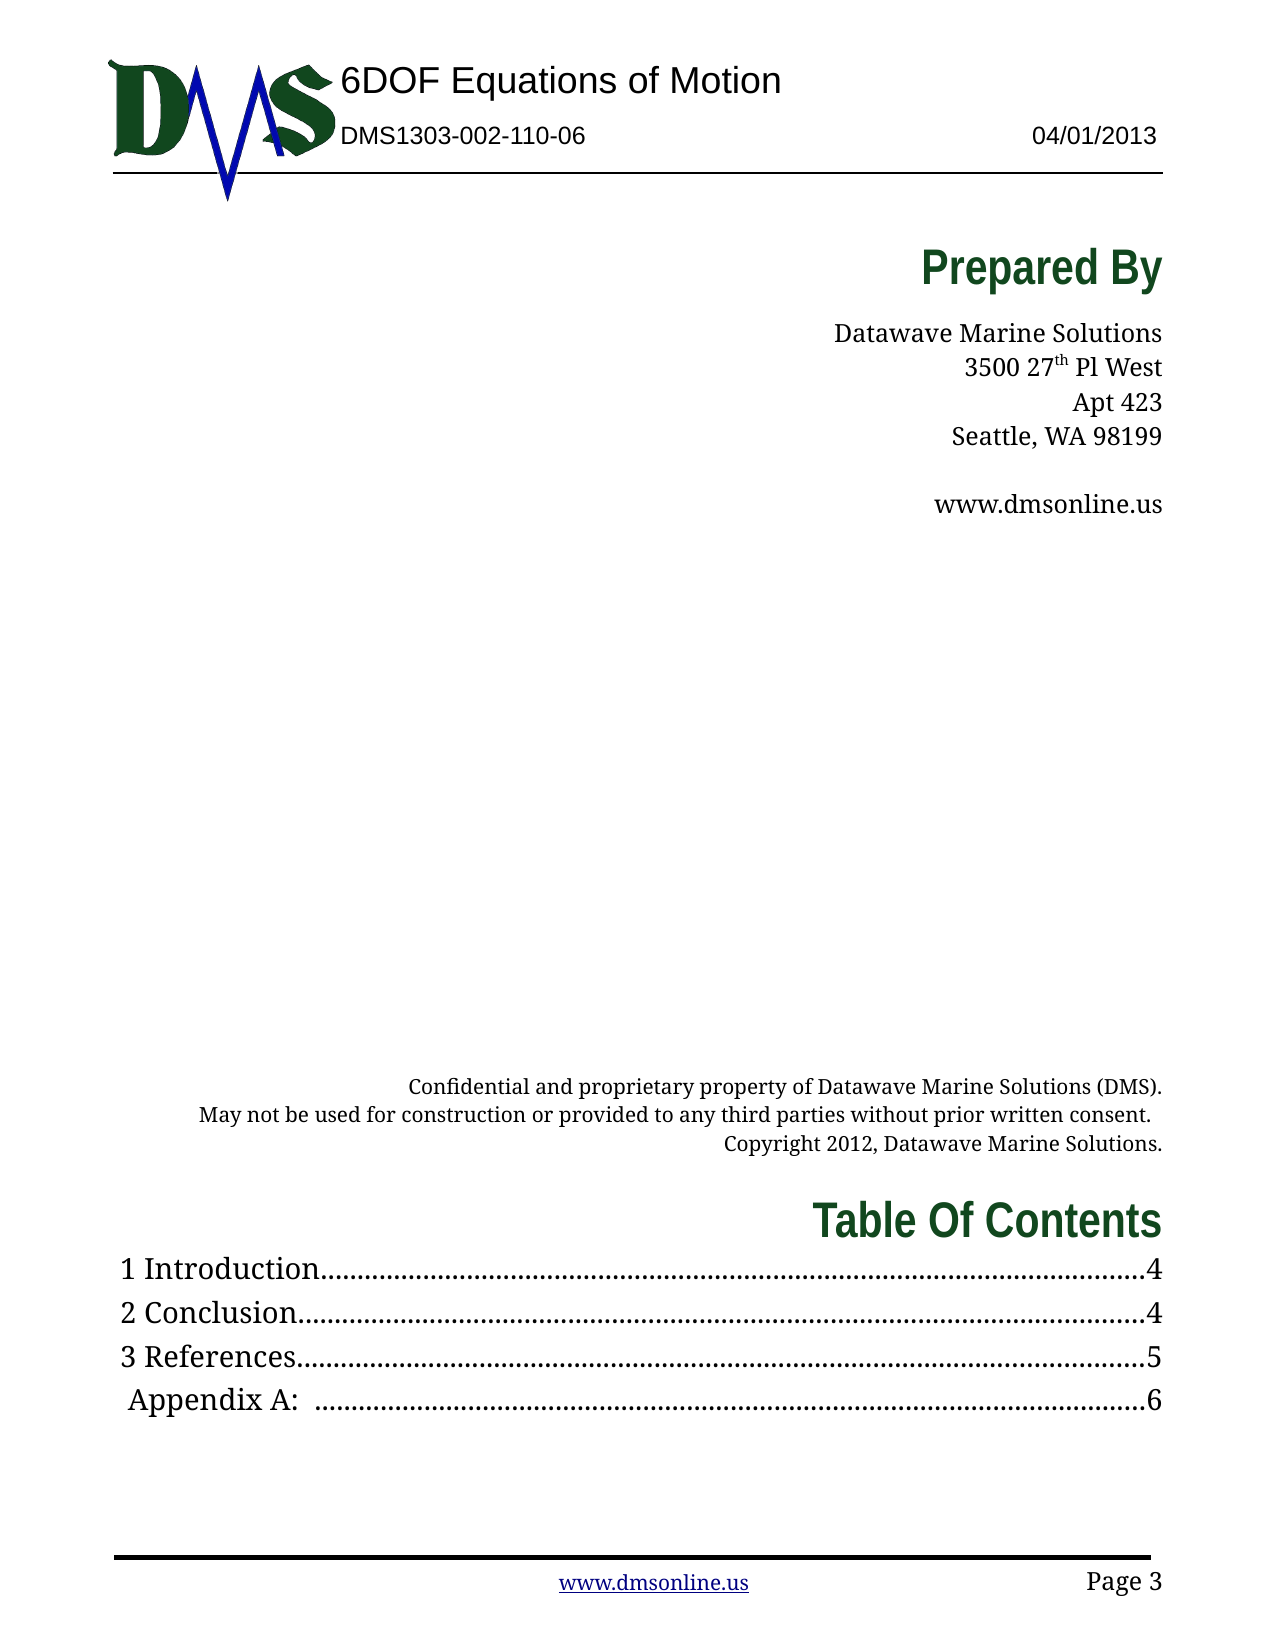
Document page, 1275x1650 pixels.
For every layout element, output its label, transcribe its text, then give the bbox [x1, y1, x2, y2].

text Appendix A: 6 [112, 1379, 1162, 1419]
text 3 References 5 [112, 1336, 1162, 1376]
table_cell Confidential and proprietary property of Datawave Marine Solutions (DMS). May not be used for construction or provided to any third parties without prior written consent. Copyright 2012, Datawave Marine Solutions. [113, 520, 1162, 1157]
table_header Prepared By Datawave Marine Solutions 3500 27th Pl West Apt 423 Seattle, WA 98199 www.dmsonline.us [113, 238, 1162, 520]
text 1 Introduction 4 [112, 1248, 1162, 1288]
text 2 Conclusion 4 [112, 1292, 1162, 1332]
subtitle Table of Contents [112, 1191, 1162, 1248]
picture [105, 56, 338, 204]
